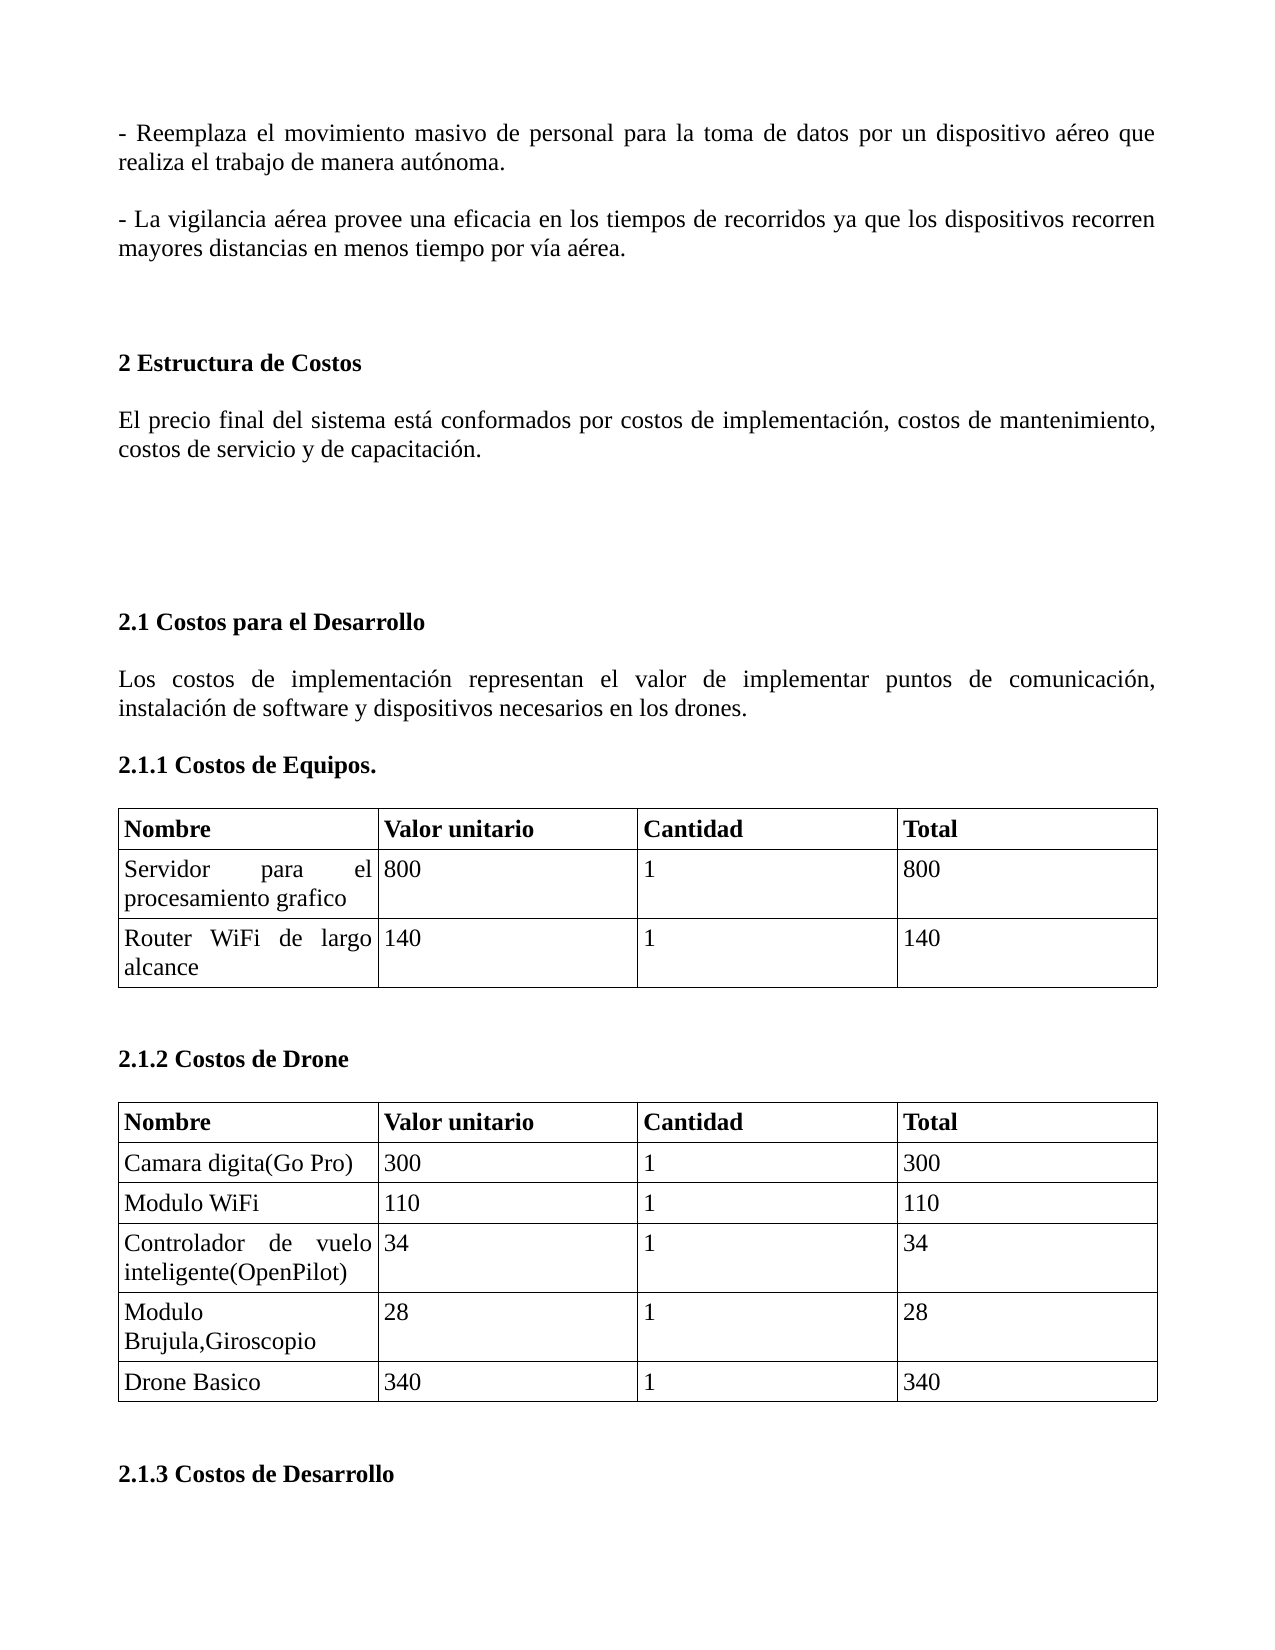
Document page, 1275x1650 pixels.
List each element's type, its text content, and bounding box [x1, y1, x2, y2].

table_cell Router WiFi de largo alcance [119, 919, 378, 987]
table_cell 800 [898, 850, 1157, 917]
text Los costos de implementación representan el valor de implementar puntos de comunicación, instalación de software y dispositivos necesarios en los drones. [118, 664, 1157, 722]
text 2.1.2 Costos de Drone [118, 1044, 1157, 1073]
text - Reemplaza el movimiento masivo de personal para la toma de datos por un dispositivo aéreo que realiza el trabajo de manera autónoma. [118, 118, 1157, 176]
table_cell Modulo Brujula,Giroscopio [119, 1293, 378, 1361]
table_cell Modulo WiFi [119, 1183, 378, 1223]
text 2.1 Costos para el Desarrollo [118, 607, 1157, 636]
table_cell 34 [379, 1224, 637, 1292]
table_cell 110 [898, 1183, 1157, 1223]
table_cell Camara digita(Go Pro) [119, 1143, 378, 1182]
text 2.1.3 Costos de Desarrollo [118, 1459, 1157, 1487]
table_cell 1 [638, 1224, 897, 1292]
table_cell 1 [638, 1183, 897, 1223]
table_header Nombre [119, 1103, 378, 1142]
table_cell 300 [898, 1143, 1157, 1182]
table_cell 1 [638, 1362, 897, 1401]
table_cell 340 [379, 1362, 637, 1401]
table_cell 1 [638, 1143, 897, 1182]
table_header Valor unitario [379, 809, 637, 848]
table_header Cantidad [638, 1103, 897, 1142]
text 2 Estructura de Costos [118, 348, 1157, 377]
table_cell 340 [898, 1362, 1157, 1401]
table_cell 28 [898, 1293, 1157, 1361]
table_header Cantidad [638, 809, 897, 848]
table_cell 1 [638, 1293, 897, 1361]
table_cell Controlador de vuelo inteligente(OpenPilot) [119, 1224, 378, 1292]
table_cell Servidor para el procesamiento grafico [119, 850, 378, 917]
table_cell 110 [379, 1183, 637, 1223]
table_cell 140 [898, 919, 1157, 987]
table_cell 1 [638, 850, 897, 917]
table_cell Drone Basico [119, 1362, 378, 1401]
table_cell 800 [379, 850, 637, 917]
table_header Valor unitario [379, 1103, 637, 1142]
table_cell 34 [898, 1224, 1157, 1292]
table_cell 1 [638, 919, 897, 987]
table_cell 300 [379, 1143, 637, 1182]
text El precio final del sistema está conformados por costos de implementación, costos de mantenimiento, costos de servicio y de capacitación. [118, 406, 1157, 463]
table_header Nombre [119, 809, 378, 848]
table_cell 28 [379, 1293, 637, 1361]
text 2.1.1 Costos de Equipos. [118, 751, 1157, 779]
text - La vigilancia aérea provee una eficacia en los tiempos de recorridos ya que los dispositivos recorren mayores distancias en menos tiempo por vía aérea. [118, 204, 1157, 262]
table_cell 140 [379, 919, 637, 987]
table_header Total [898, 1103, 1157, 1142]
table_header Total [898, 809, 1157, 848]
